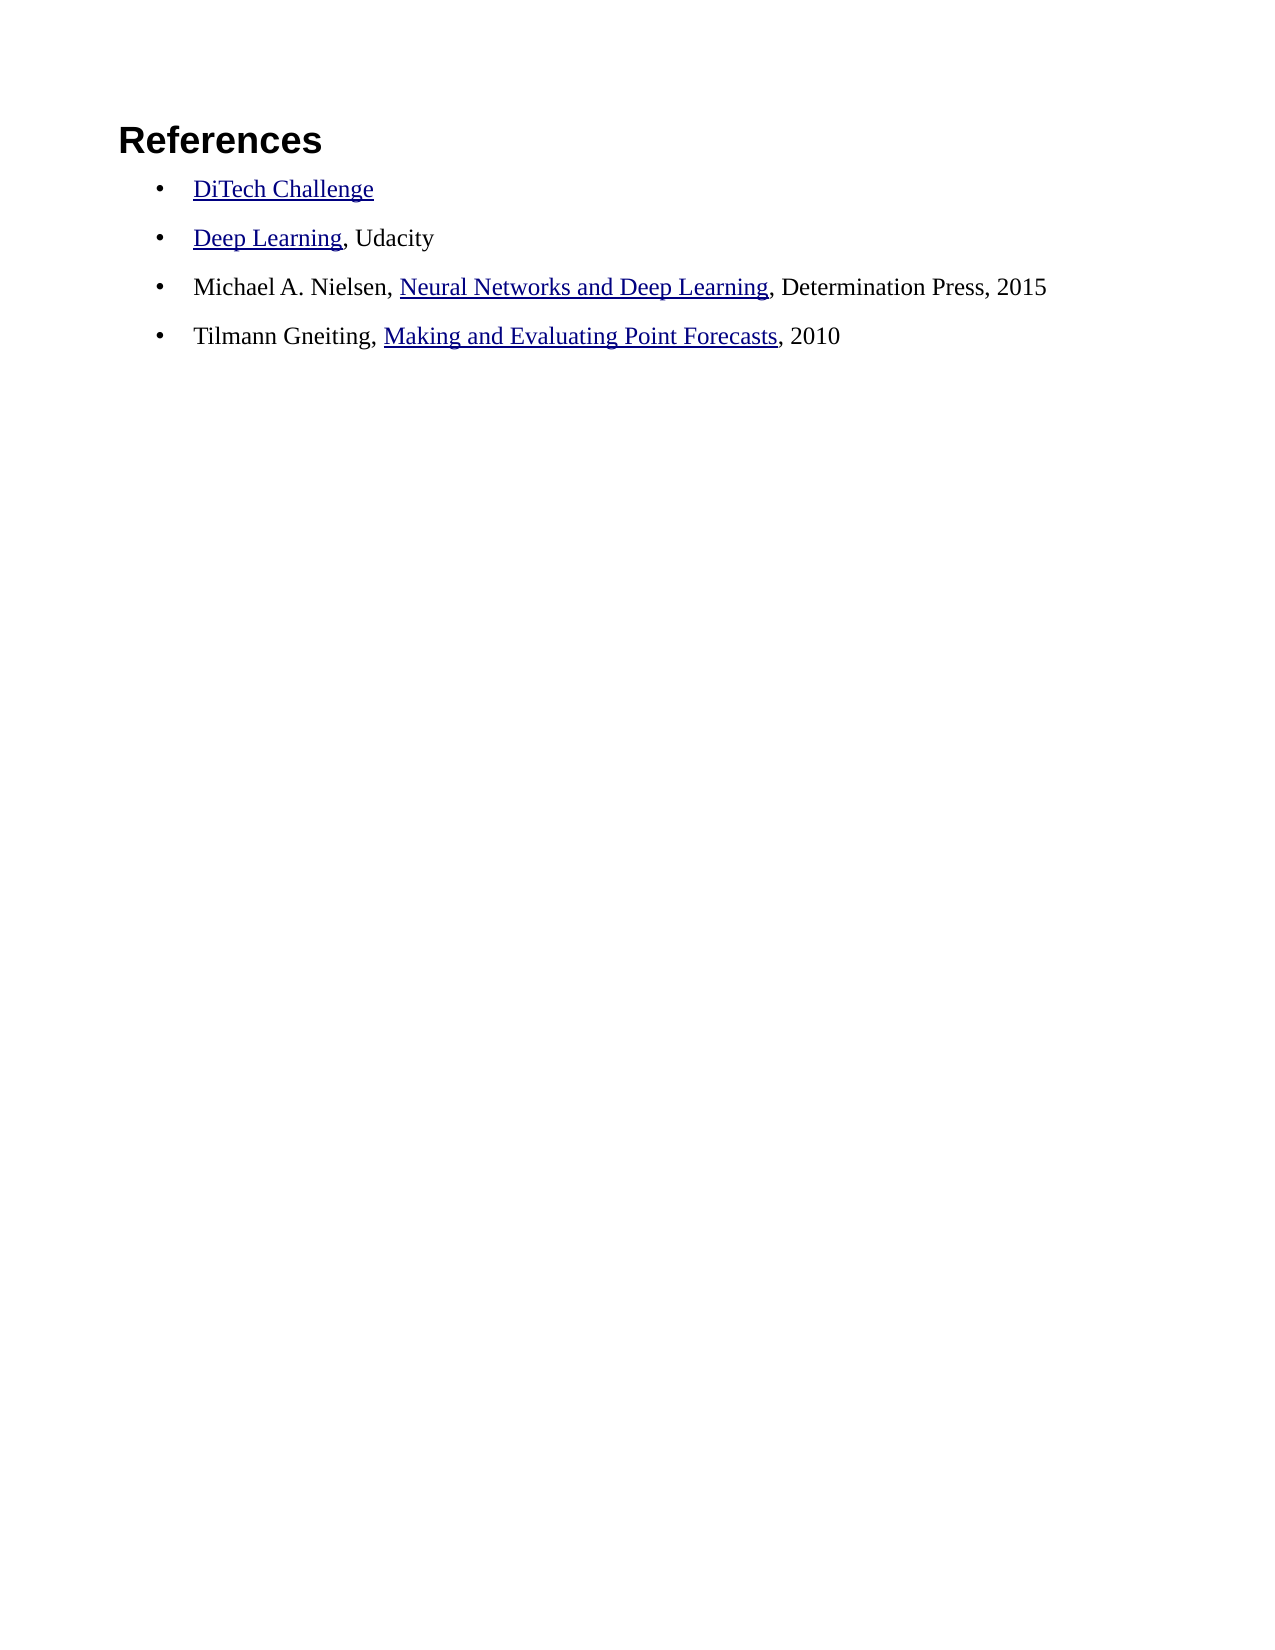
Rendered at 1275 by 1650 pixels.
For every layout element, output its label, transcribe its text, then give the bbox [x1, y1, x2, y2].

list Michael A. Nielsen, Neural Networks and Deep Learning, Determination Press, 2015 [156, 272, 1157, 301]
list Deep Learning, Udacity [156, 223, 1157, 252]
subtitle References [118, 118, 1157, 162]
list Tilmann Gneiting, Making and Evaluating Point Forecasts, 2010 [156, 321, 1157, 350]
list DiTech Challenge [156, 174, 1157, 203]
